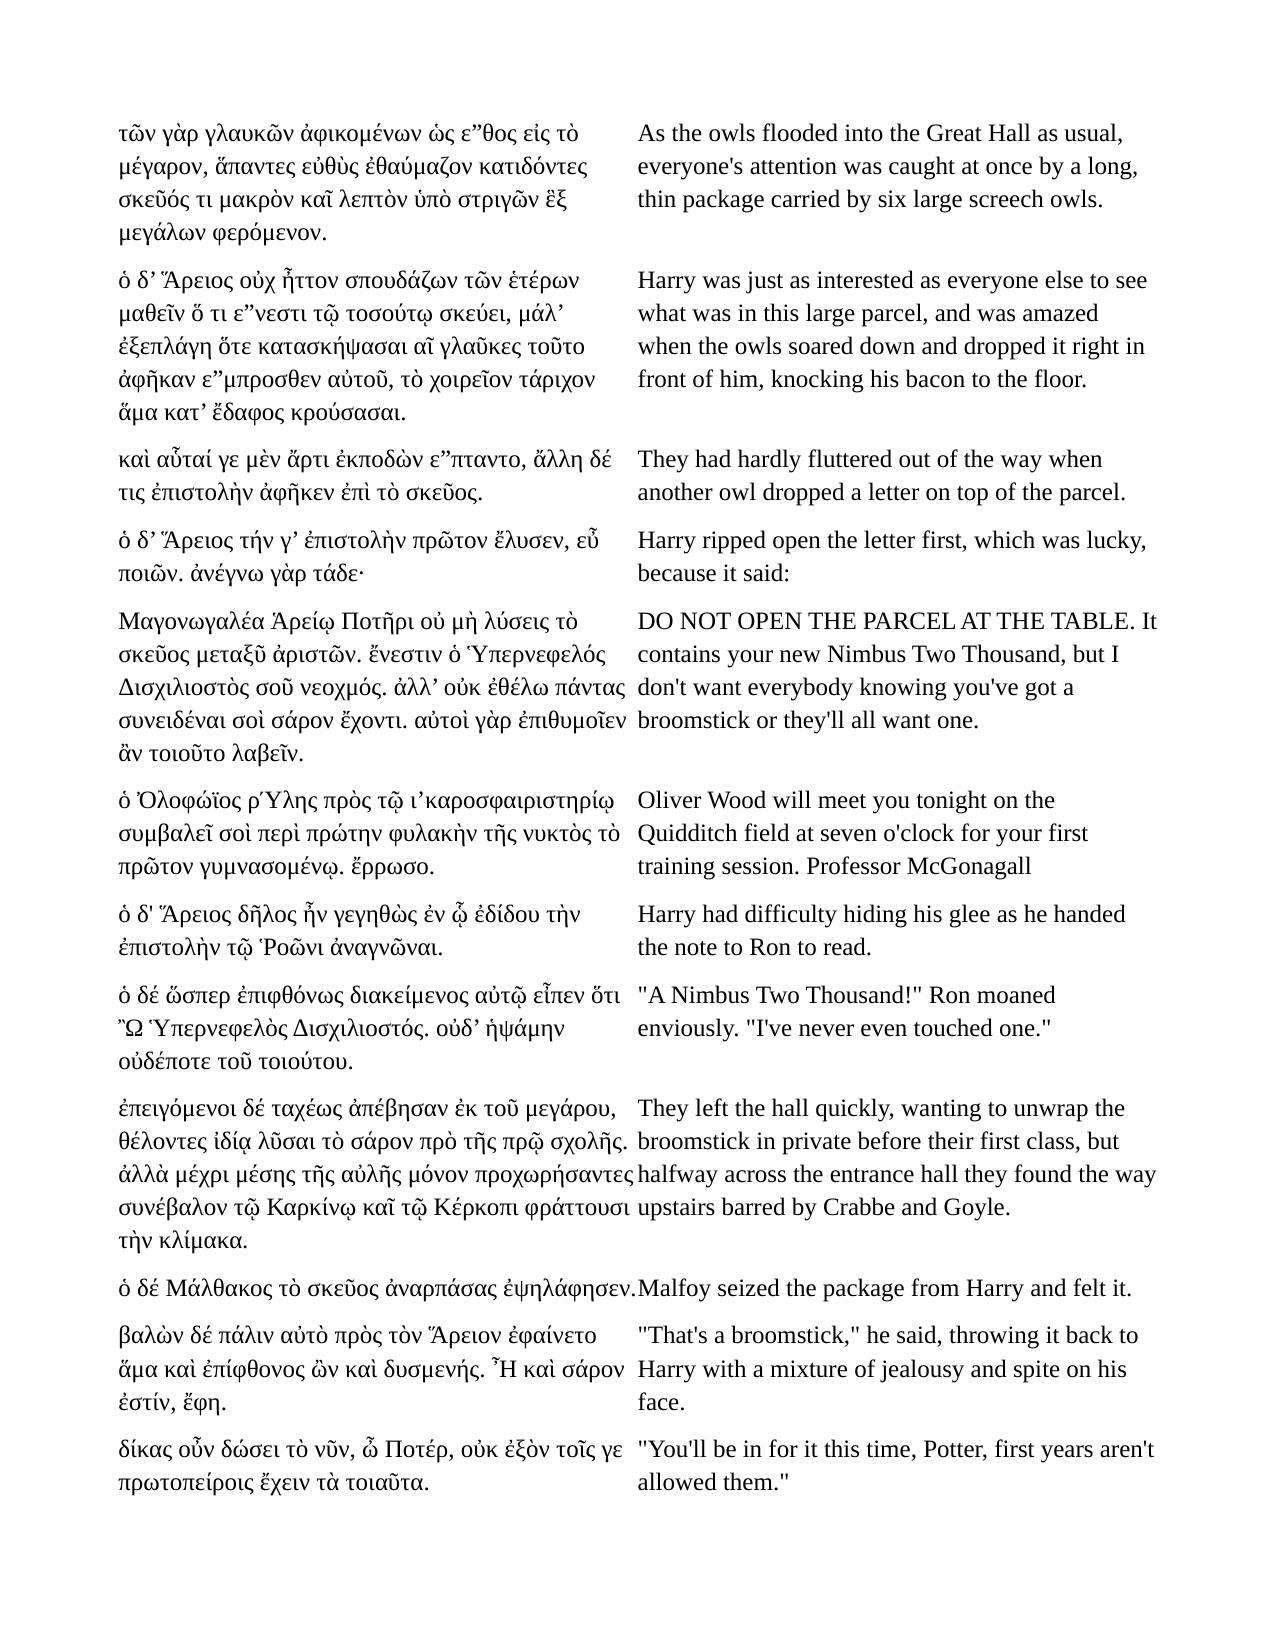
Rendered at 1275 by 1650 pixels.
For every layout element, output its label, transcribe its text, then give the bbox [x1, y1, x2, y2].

table_cell Harry ripped open the letter first, which was lucky, because it said: [638, 525, 1157, 606]
table_cell δίκας οὖν δώσει τὸ νῦν, ὦ Ποτέρ, οὐκ ἐξὸν τοῖς γε πρωτοπείροις ἔχειν τὰ τοιαῦτα. [118, 1434, 637, 1515]
table_cell "That's a broomstick," he said, throwing it back to Harry with a mixture of jealousy and spite on his face. [638, 1321, 1157, 1434]
table_cell ὁ δέ Μάλθακος τὸ σκεῦος ἀναρπάσας ἐψηλάφησεν. [118, 1273, 637, 1321]
table_cell ἐπειγόμενοι δέ ταχέως ἀπέβησαν ἐκ τοῦ μεγάρου, θέλοντες ἰδίᾳ λῦσαι τὸ σάρον πρὸ τῆς πρῷ σχολῆς. ἀλλὰ μέχρι μέσης τῆς αὐλῆς μόνον προχωρήσαντες συνέβαλον τῷ Καρκίνῳ καῖ τῷ Κέρκοπι φράττουσι τὴν κλίμακα. [118, 1093, 637, 1273]
table_cell καὶ αὗταί γε μὲν ἄρτι ἐκποδὼν ε”πταντο, ἄλλη δέ τις ἐπιστολὴν ἀφῆκεν ἐπὶ τὸ σκεῦος. [118, 445, 637, 525]
table_cell Harry had difficulty hiding his glee as he handed the note to Ron to read. [638, 899, 1157, 980]
table_cell They left the hall quickly, wanting to unwrap the broomstick in private before their first class, but halfway across the entrance hall they found the way upstairs barred by Crabbe and Goyle. [638, 1093, 1157, 1273]
table_cell ὁ δ’ Ἅρειος τήν γ’ ἐπιστολὴν πρῶτον ἔλυσεν, εὖ ποιῶν. ἀνέγνω γὰρ τάδε· [118, 525, 637, 606]
table_cell Oliver Wood will meet you tonight on the Quidditch field at seven o'clock for your first training session. Professor McGonagall [638, 785, 1157, 899]
table_cell "A Nimbus Two Thousand!" Ron moaned enviously. "I've never even touched one." [638, 980, 1157, 1093]
table_cell ὁ δ' Ἅρειος δῆλος ἦν γεγηθὼς ἐν ᾧ ἐδίδου τὴν ἐπιστολὴν τῷ Ῥοῶνι ἀναγνῶναι. [118, 899, 637, 980]
table_cell Malfoy seized the package from Harry and felt it. [638, 1273, 1157, 1321]
table_cell They had hardly fluttered out of the way when another owl dropped a letter on top of the parcel. [638, 445, 1157, 525]
table_cell τῶν γὰρ γλαυκῶν ἀφικομένων ὡς ε”θος εἰς τὸ μέγαρον, ἅπαντες εὐθὺς ἐθαύμαζον κατιδόντες σκεῦός τι μακρὸν καῖ λεπτὸν ὑπὸ στριγῶν ἓξ μεγάλων φερόμενον. [118, 118, 637, 265]
table_cell ὁ δέ ὥσπερ ἐπιφθόνως διακείμενος αὐτῷ εἶπεν ὅτι Ὢ Ὑπερνεφελὸς Δισχιλιοστός. οὐδ’ ἡψάμην οὐδέποτε τοῦ τοιούτου. [118, 980, 637, 1093]
table_cell ὁ Ὀλοφώϊος ρΎλης πρὸς τῷ ι’καροσφαιριστηρίῳ συμβαλεῖ σοὶ περὶ πρώτην φυλακὴν τῆς νυκτὸς τὸ πρῶτον γυμνασομένῳ. ἔρρωσο. [118, 785, 637, 899]
table_cell DO NOT OPEN THE PARCEL AT THE TABLE. It contains your new Nimbus Two Thousand, but I don't want everybody knowing you've got a broomstick or they'll all want one. [638, 606, 1157, 785]
table_cell Harry was just as interested as everyone else to see what was in this large parcel, and was amazed when the owls soared down and dropped it right in front of him, knocking his bacon to the floor. [638, 265, 1157, 444]
table_cell ὁ δ’ Ἅρειος οὐχ ἦττον σπουδάζων τῶν ἑτέρων μαθεῖν ὅ τι ε”νεστι τῷ τοσούτῳ σκεύει, μάλ’ ἐξεπλάγη ὅτε κατασκήψασαι αῖ γλαῦκες τοῦτο ἀφῆκαν ε”μπροσθεν αὐτοῦ, τὸ χοιρεῖον τάριχον ἅμα κατ’ ἔδαφος κρούσασαι. [118, 265, 637, 444]
table_cell Μαγονωγαλέα Ἁρείῳ Ποτῆρι οὐ μὴ λύσεις τὸ σκεῦος μεταξῦ ἀριστῶν. ἔνεστιν ὁ Ὑπερνεφελός Δισχιλιοστὸς σοῦ νεοχμός. ἀλλ’ οὐκ ἐθέλω πάντας συνειδέναι σοὶ σάρον ἔχοντι. αὐτοὶ γὰρ ἐπιθυμοῖεν ἂν τοιοῦτο λαβεῖν. [118, 606, 637, 785]
table_cell βαλὼν δέ πάλιν αὐτὸ πρὸς τὸν Ἅρειον ἐφαίνετο ἅμα καὶ ἐπίφθονος ὢν καὶ δυσμενής. Ἦ καὶ σάρον ἐστίν, ἔφη. [118, 1321, 637, 1434]
table_cell "You'll be in for it this time, Potter, first years aren't allowed them." [638, 1434, 1157, 1515]
table_cell As the owls flooded into the Great Hall as usual, everyone's attention was caught at once by a long, thin package carried by six large screech owls. [638, 118, 1157, 265]
